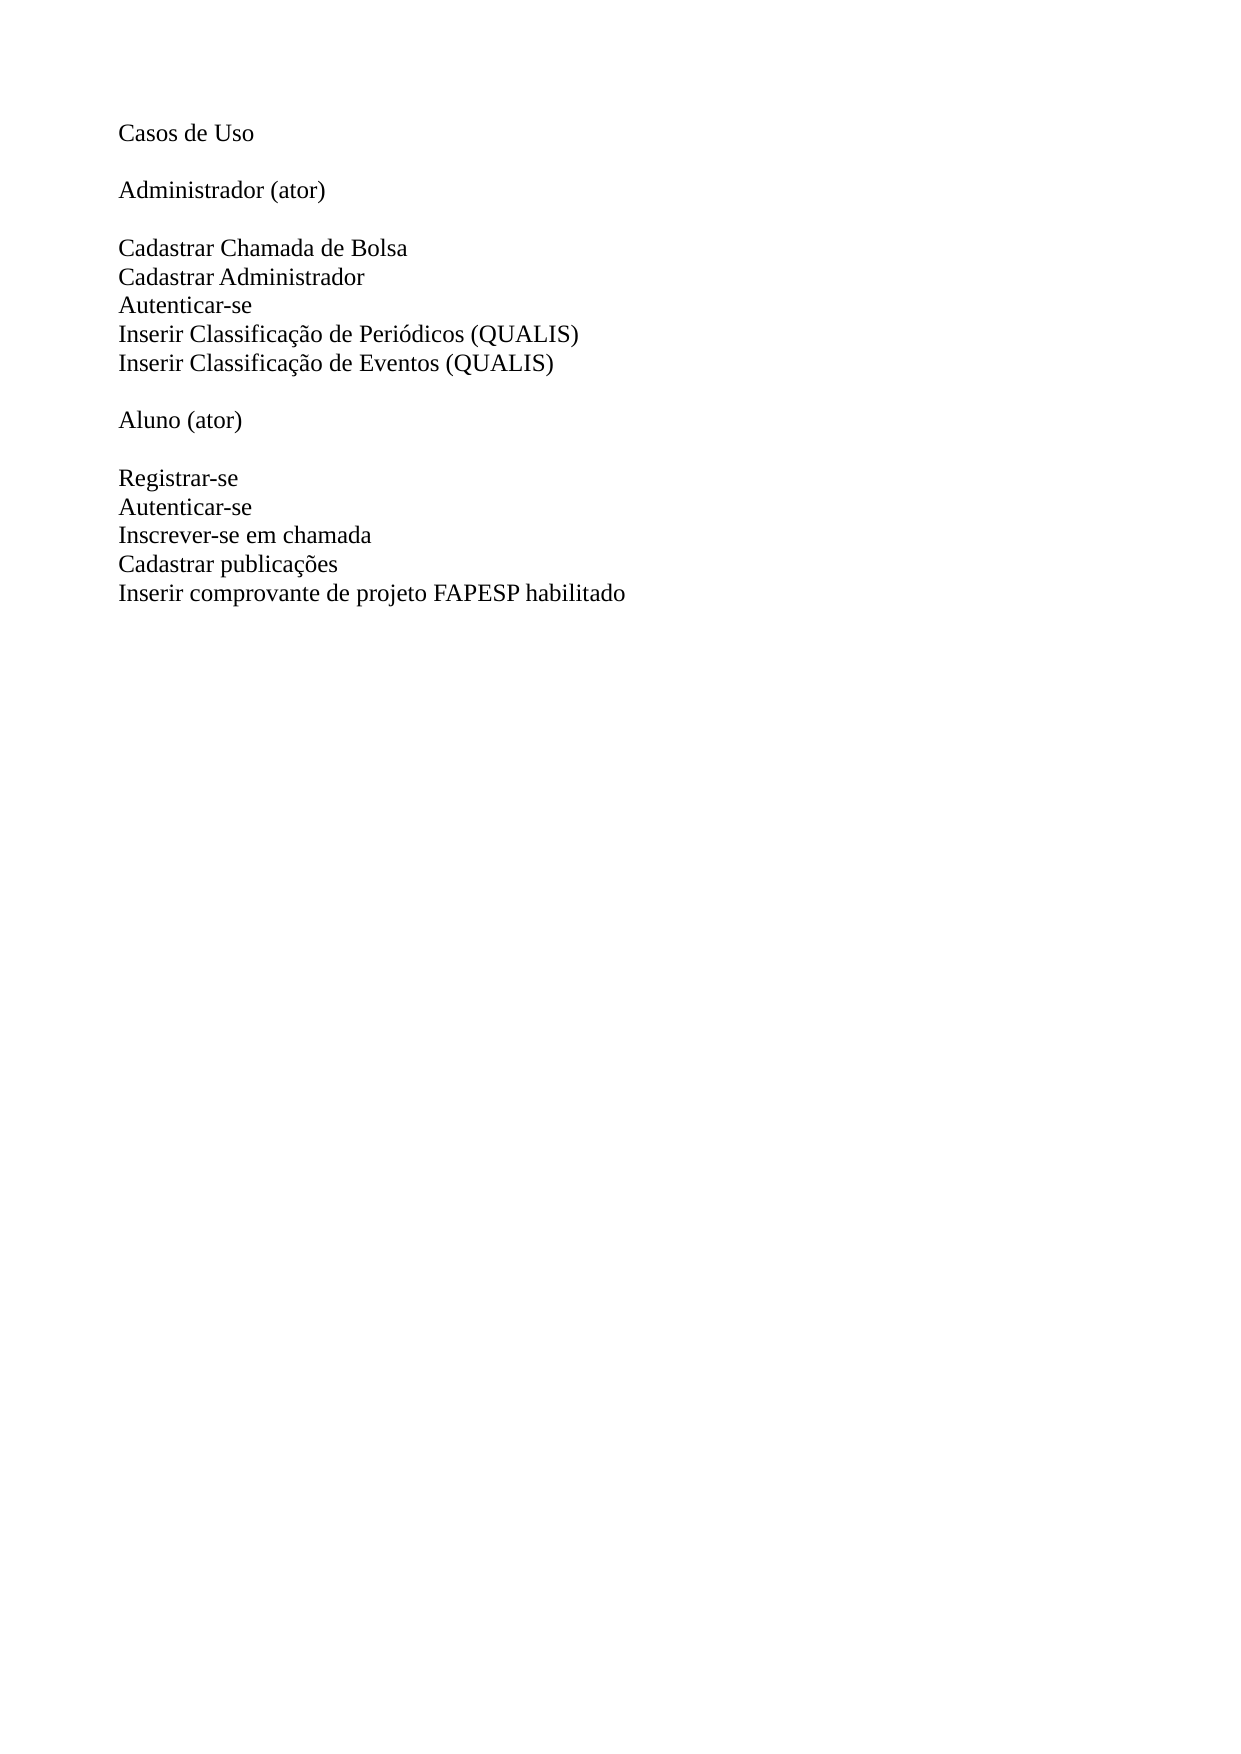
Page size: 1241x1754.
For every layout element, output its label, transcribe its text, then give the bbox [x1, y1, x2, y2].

text Registrar-se [118, 463, 1122, 492]
text Administrador (ator) [118, 176, 1122, 204]
text Inserir Classificação de Eventos (QUALIS) [118, 348, 1122, 377]
text Inscrever-se em chamada [118, 521, 1122, 549]
text Inserir Classificação de Periódicos (QUALIS) [118, 319, 1122, 348]
text Cadastrar Administrador [118, 262, 1122, 291]
text Autenticar-se [118, 492, 1122, 521]
text Cadastrar publicações [118, 549, 1122, 578]
text Inserir comprovante de projeto FAPESP habilitado [118, 578, 1122, 607]
text Autenticar-se [118, 291, 1122, 319]
text Casos de Uso [118, 118, 1122, 147]
text Aluno (ator) [118, 406, 1122, 434]
text Cadastrar Chamada de Bolsa [118, 233, 1122, 262]
